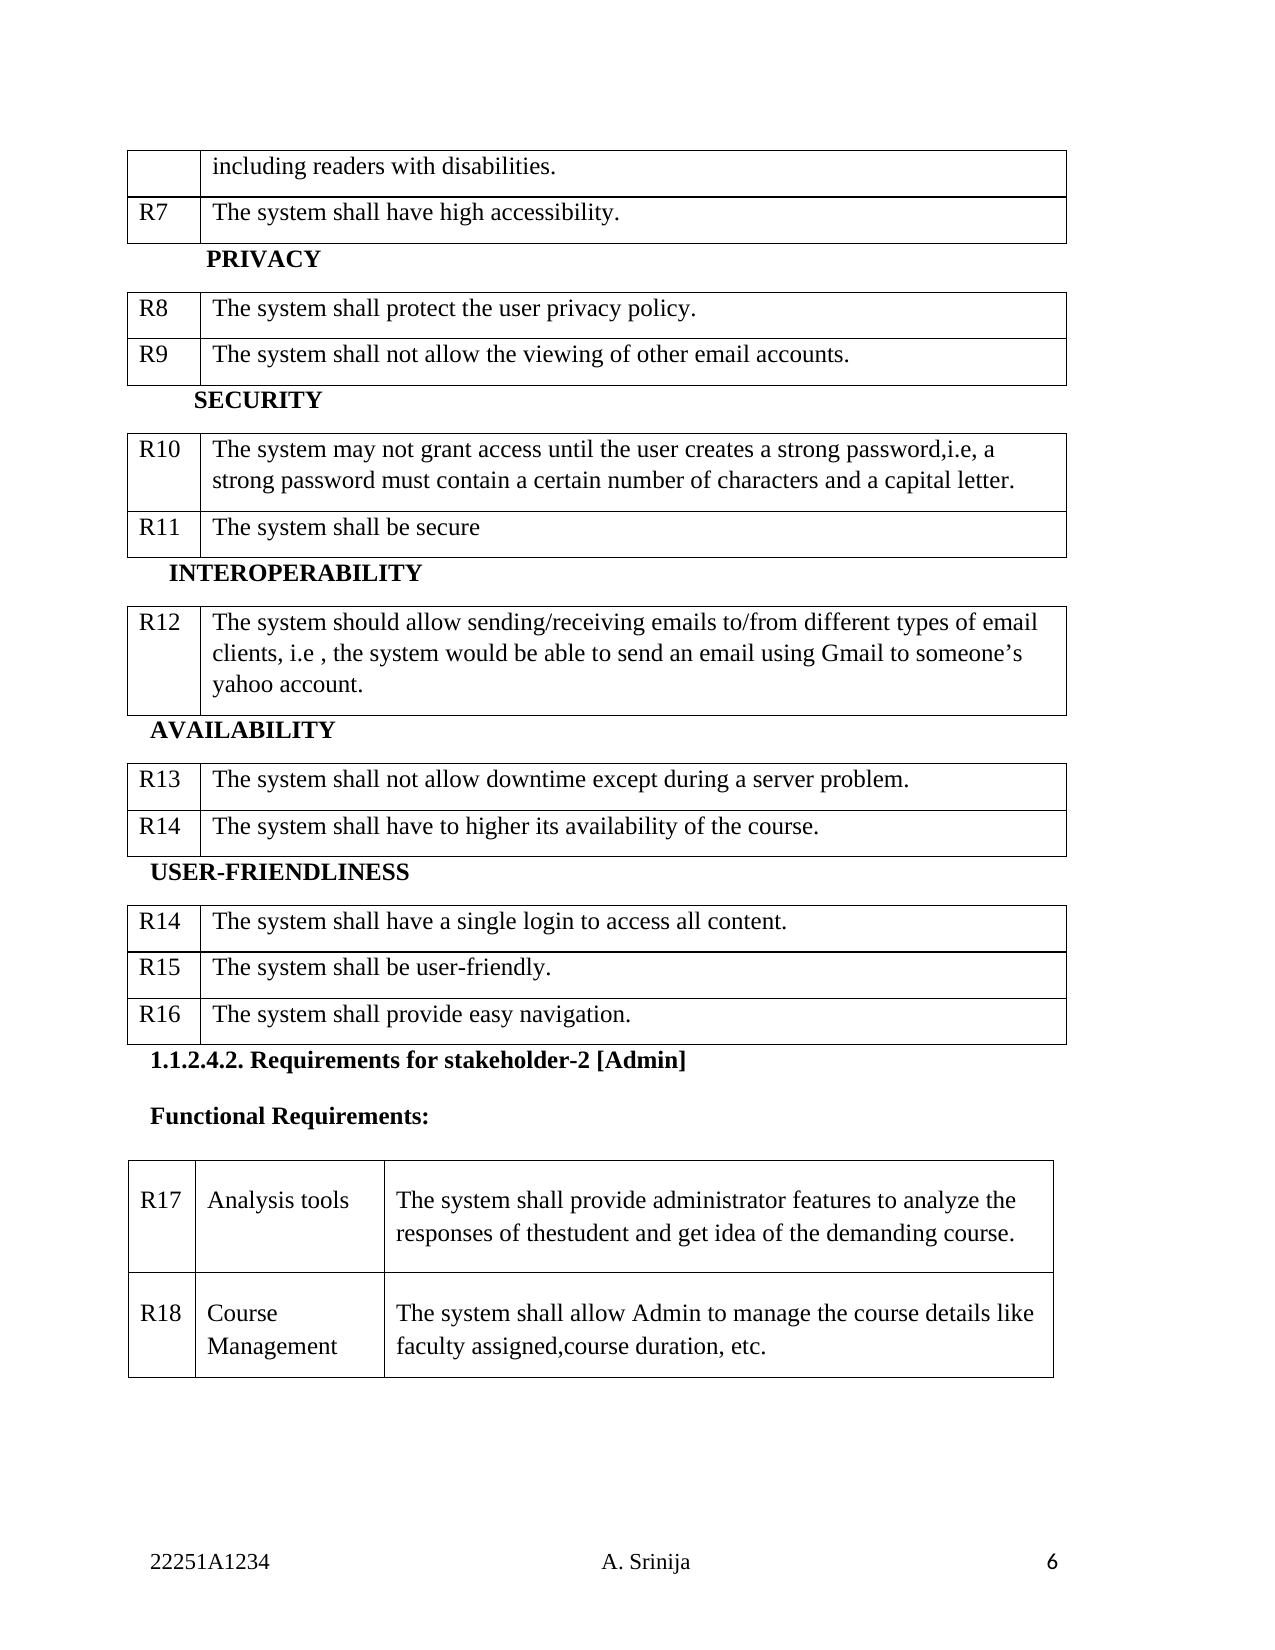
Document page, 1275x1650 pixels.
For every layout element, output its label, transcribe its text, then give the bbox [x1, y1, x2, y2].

table_header including readers with disabilities. [201, 151, 1066, 196]
table_cell The system shall have high accessibility. [201, 198, 1066, 243]
text AVAILABILITY [150, 716, 1125, 744]
table_cell R14 [128, 811, 200, 856]
table_header The system may not grant access until the user creates a strong password,i.e, a strong password must contain a certain number of characters and a capital letter. [201, 434, 1066, 511]
table_cell The system shall allow Admin to manage the course details like faculty assigned,course duration, etc. [385, 1273, 1053, 1377]
text INTEROPERABILITY [150, 558, 1125, 587]
text Functional Requirements: [150, 1101, 1125, 1130]
text PRIVACY [150, 244, 1125, 273]
table_header The system shall have a single login to access all content. [201, 906, 1066, 951]
table_cell R7 [128, 198, 200, 243]
table_header The system should allow sending/receiving emails to/from different types of email clients, i.e , the system would be able to send an email using Gmail to someone’s yahoo account. [201, 607, 1066, 714]
table_header R12 [128, 607, 200, 714]
table_header R13 [128, 764, 200, 810]
table_header Analysis tools [196, 1161, 384, 1272]
table_header [128, 151, 200, 196]
table_cell The system shall be user-friendly. [201, 953, 1066, 998]
table_header R14 [128, 906, 200, 951]
text 1.1.2.4.2. Requirements for stakeholder-2 [Admin] [150, 1045, 1125, 1074]
table_header The system shall provide administrator features to analyze the responses of thestudent and get idea of the demanding course. [385, 1161, 1053, 1272]
table_header R10 [128, 434, 200, 511]
text USER-FRIENDLINESS [150, 857, 1125, 886]
table_cell The system shall have to higher its availability of the course. [201, 811, 1066, 856]
table_cell Course Management [196, 1273, 384, 1377]
table_cell R15 [128, 953, 200, 998]
table_cell R18 [129, 1273, 195, 1377]
table_header The system shall not allow downtime except during a server problem. [201, 764, 1066, 810]
table_header R17 [129, 1161, 195, 1272]
table_cell The system shall not allow the viewing of other email accounts. [201, 339, 1066, 384]
table_cell R11 [128, 512, 200, 557]
table_cell The system shall be secure [201, 512, 1066, 557]
table_cell R16 [128, 999, 200, 1044]
text SECURITY [150, 386, 1125, 414]
table_header R8 [128, 293, 200, 338]
table_cell The system shall provide easy navigation. [201, 999, 1066, 1044]
table_header The system shall protect the user privacy policy. [201, 293, 1066, 338]
table_cell R9 [128, 339, 200, 384]
